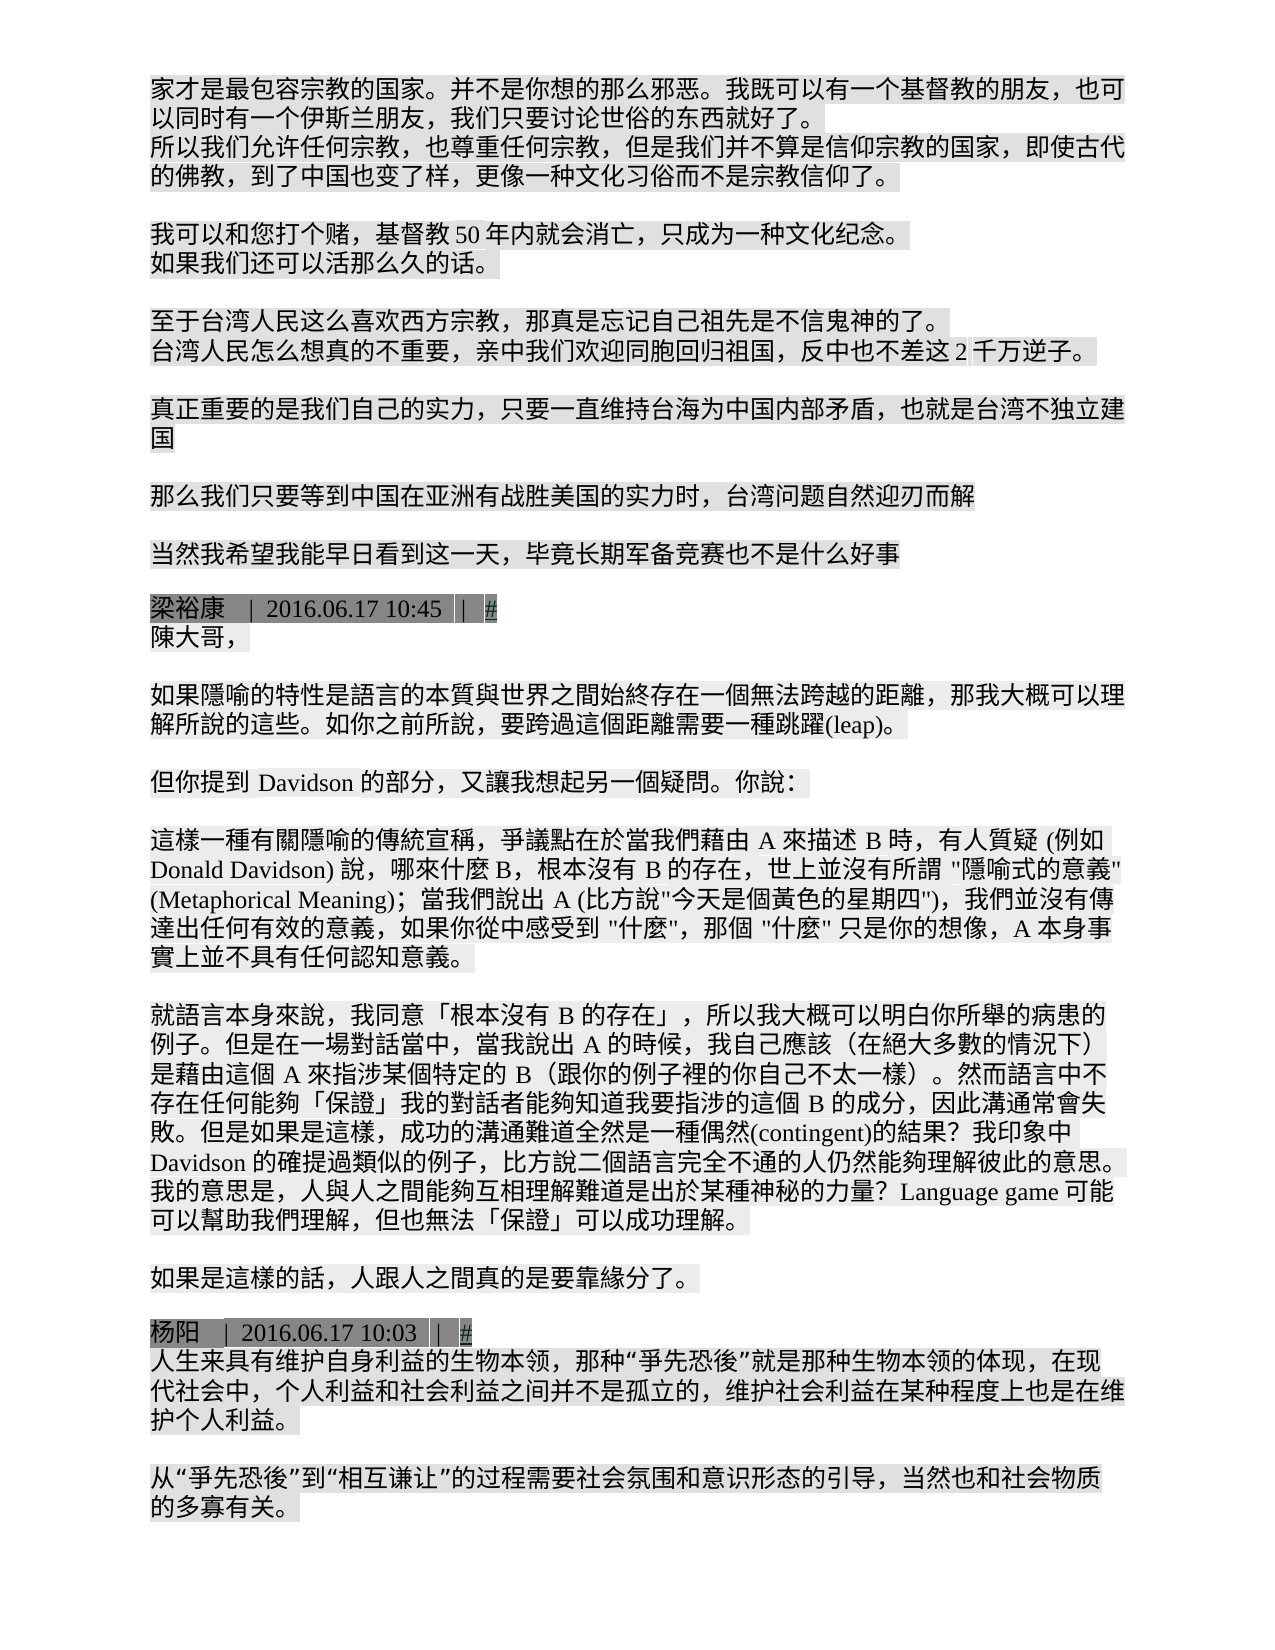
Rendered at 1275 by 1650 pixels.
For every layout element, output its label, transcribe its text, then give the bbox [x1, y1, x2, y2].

text 梁裕康 | 2016.06.17 10:45 | # [150, 594, 1125, 623]
text 人生来具有维护自身利益的生物本领，那种“爭先恐後”就是那种生物本领的体现，在现代社会中，个人利益和社会利益之间并不是孤立的，维护社会利益在某种程度上也是在维护个人利益。 从“爭先恐後”到“相互谦让”的过程需要社会氛围和意识形态的引导，当然也和社会物质的多寡有关。 [150, 1348, 1125, 1551]
text 陈真先生， 难道我写简体字您看不太懂？ 我所说的天下无敌并不是要吞并世界，美国天下无敌没人反对吧，但是美国统治世界了吗 我所说的无神论也不是不允许宗教，相反一神论才真的不允许其他宗教，而且中国自古就没有被宗教统治过，即使佛教道教也一直是被皇帝利用愚民的手段而已。 天下无敌是实力，统治世界是野心 看来您并没有真正理解什么是利益共同体，可能是因为您长期漂泊，所以感受不深 你可以关爱另一个人，前提是他不打算伤害你，或他没有伤害你的能力 同理，一个国家也可以关爱全世界，前提是这个世界没有其他国家有能力伤害他 显然想要中国崩溃的国家很多，这是事实，不用论证 您想要与世无争，但是中国不可能与世无争 中国人口是美国4倍，如果不考虑其他国家的资源变化 每个中国人每天多吃一个馒头，每个美国人就要少吃4个 多吃一个不会怎样，少吃4个是会饿死的 所以在没有新的科技革命，新的资源重新分配（战争），或者新的威胁（也许外星人）出现前，国家与国家之间都不可能成为利益共同体，都只是竞争与合作的关系。 再说宗教，请不要说什么儒教道教，这是对中国哲学思想的侮辱，你不会吧古希腊哲学称为宗教吧？ 圣经可兰经都只是些事迹和语录，其实和毛的红宝书没啥区别 道德经，儒家经典可是哲学思想，完全不在一个档次 宗教是社会发展到一定阶段产生的，也会随着社会的发展消亡 中国不需要宗教，全世界也不再需要，事实上随着科技文明的发展，西方信仰基督教的也在逐年减少，所以基督教也相对越来越温和。 要知道几百年前，基督教可不比伊斯兰教温和，什么十字军，教派清洗，烧魔女，杀异端，都没少干 为啥近代温和了？因为西方工业革命科技革命，人民觉醒了，宗教的力量消弱了。没有统治力，当然就温和了，这跟达赖被赶出西藏后变得温和是一个道理。 但是中国是对宗教最包容的国家，因为我们不信，所以随便别人信不信。一个无神论的国家才是最包容宗教的国家。并不是你想的那么邪恶。我既可以有一个基督教的朋友，也可以同时有一个伊斯兰朋友，我们只要讨论世俗的东西就好了。 所以我们允许任何宗教，也尊重任何宗教，但是我们并不算是信仰宗教的国家，即使古代的佛教，到了中国也变了样，更像一种文化习俗而不是宗教信仰了。 我可以和您打个赌，基督教50年内就会消亡，只成为一种文化纪念。 如果我们还可以活那么久的话。 至于台湾人民这么喜欢西方宗教，那真是忘记自己祖先是不信鬼神的了。 台湾人民怎么想真的不重要，亲中我们欢迎同胞回归祖国，反中也不差这2千万逆子。 真正重要的是我们自己的实力，只要一直维持台海为中国内部矛盾，也就是台湾不独立建国 那么我们只要等到中国在亚洲有战胜美国的实力时，台湾问题自然迎刃而解 当然我希望我能早日看到这一天，毕竟长期军备竞赛也不是什么好事 [150, 75, 1125, 569]
text 陳大哥， 如果隱喻的特性是語言的本質與世界之間始終存在一個無法跨越的距離，那我大概可以理解所說的這些。如你之前所說，要跨過這個距離需要一種跳躍(leap)。 但你提到 Davidson 的部分，又讓我想起另一個疑問。你說： 這樣一種有關隱喻的傳統宣稱，爭議點在於當我們藉由 A 來描述 B 時，有人質疑 (例如 Donald Davidson) 說，哪來什麼B，根本沒有 B 的存在，世上並沒有所謂 "隱喻式的意義" (Metaphorical Meaning)；當我們說出 A (比方說"今天是個黃色的星期四")，我們並沒有傳達出任何有效的意義，如果你從中感受到 "什麼"，那個 "什麼" 只是你的想像，A 本身事實上並不具有任何認知意義。 就語言本身來說，我同意「根本沒有 B 的存在」，所以我大概可以明白你所舉的病患的例子。但是在一場對話當中，當我說出 A 的時候，我自己應該（在絕大多數的情況下）是藉由這個 A 來指涉某個特定的 B（跟你的例子裡的你自己不太一樣）。然而語言中不存在任何能夠「保證」我的對話者能夠知道我要指涉的這個 B 的成分，因此溝通常會失敗。但是如果是這樣，成功的溝通難道全然是一種偶然(contingent)的結果？我印象中 Davidson 的確提過類似的例子，比方說二個語言完全不通的人仍然能夠理解彼此的意思。我的意思是，人與人之間能夠互相理解難道是出於某種神秘的力量？Language game可能可以幫助我們理解，但也無法「保證」可以成功理解。 如果是這樣的話，人跟人之間真的是要靠緣分了。 [150, 623, 1125, 1293]
text 杨阳 | 2016.06.17 10:03 | # [150, 1318, 1125, 1348]
